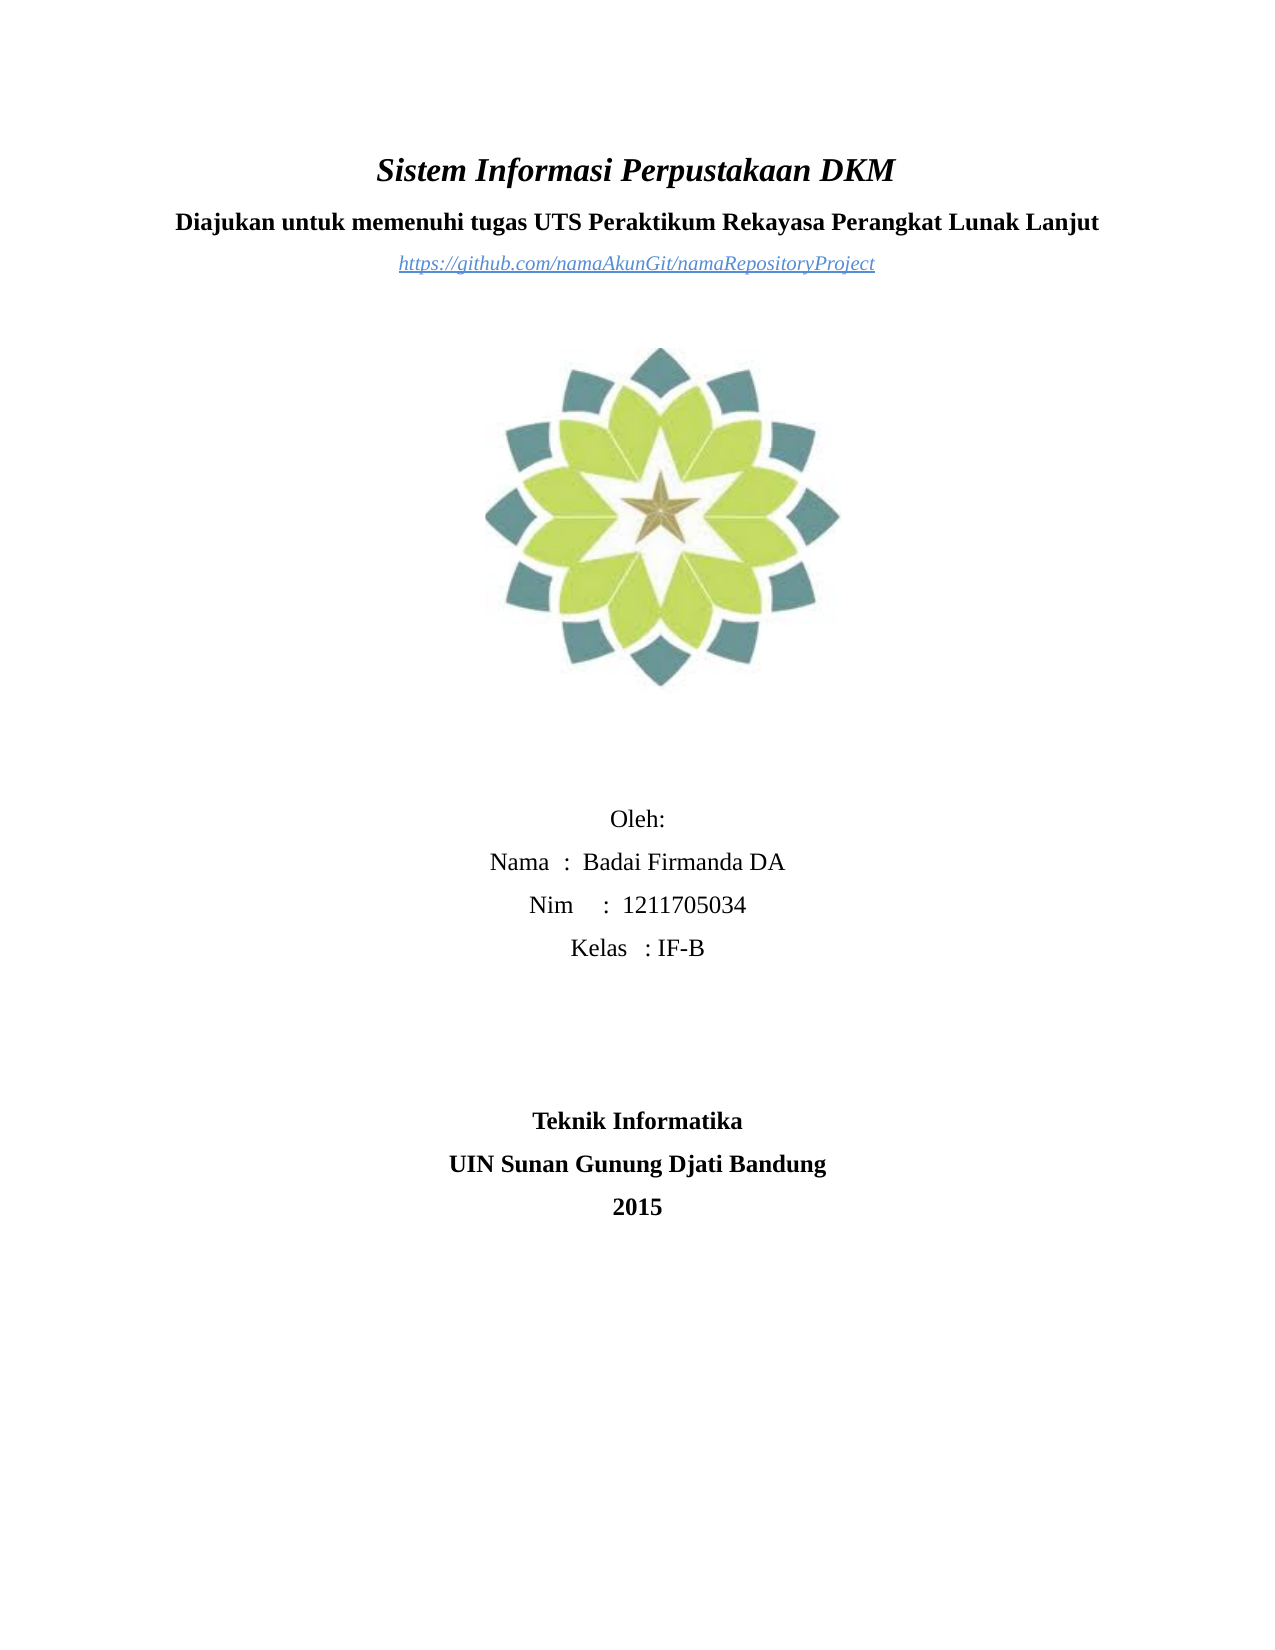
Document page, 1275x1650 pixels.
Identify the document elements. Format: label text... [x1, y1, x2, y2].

text Oleh: [150, 804, 1125, 833]
text Sistem Informasi Perpustakaan DKM [150, 150, 1125, 188]
text Teknik Informatika [150, 1106, 1125, 1135]
text Nim : 1211705034 [150, 890, 1125, 919]
text https://github.com/namaAkunGit/namaRepositoryProject [150, 251, 1125, 275]
picture [485, 348, 842, 694]
text Nama : Badai Firmanda DA [150, 847, 1125, 876]
text 2015 [150, 1192, 1125, 1221]
text Diajukan untuk memenuhi tugas UTS Peraktikum Rekayasa Perangkat Lunak Lanjut [150, 207, 1125, 236]
text UIN Sunan Gunung Djati Bandung [150, 1149, 1125, 1178]
text Kelas : IF-B [150, 933, 1125, 962]
